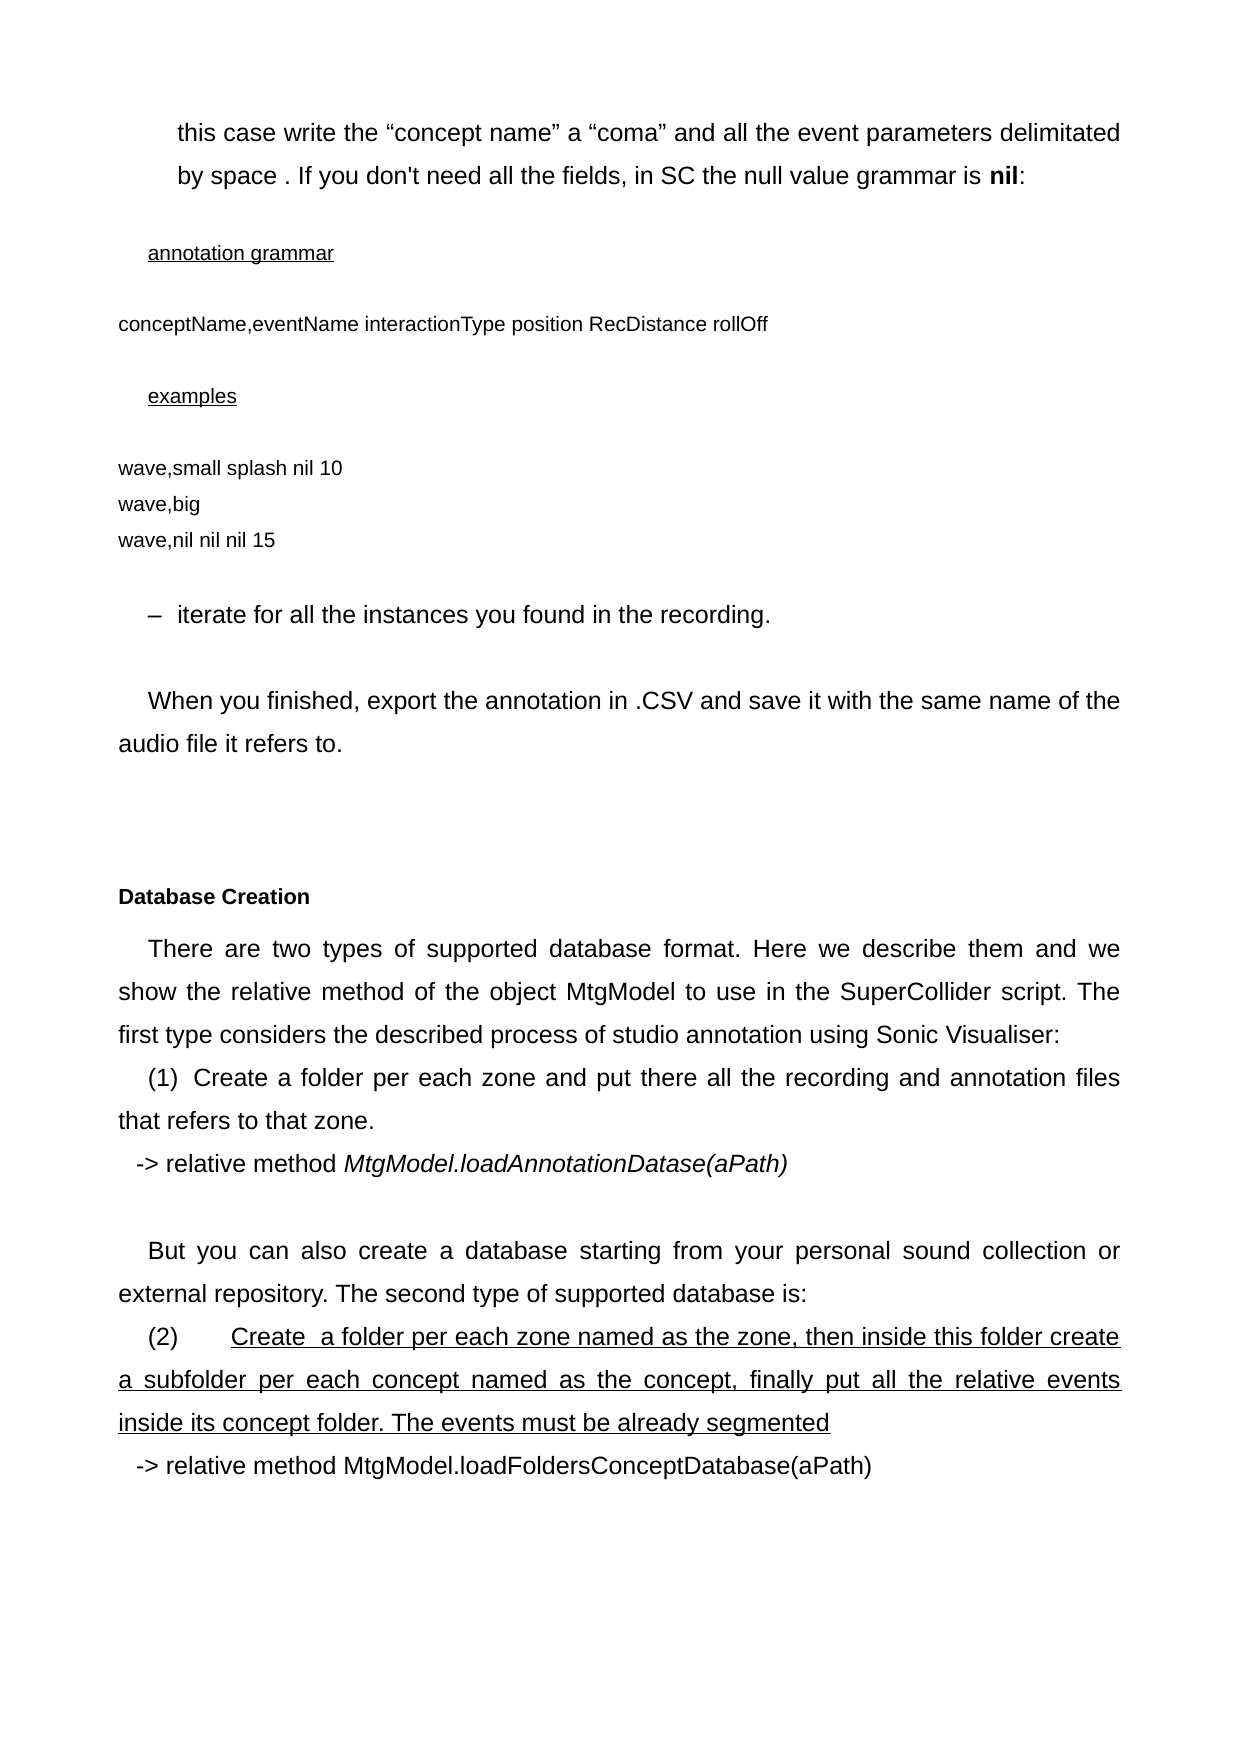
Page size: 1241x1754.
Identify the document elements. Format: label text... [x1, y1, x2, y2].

text When you finished, export the annotation in .CSV and save it with the same name of the audio file it refers to. [118, 686, 1122, 758]
text -> relative method MtgModel.loadAnnotationDatase(aPath) [118, 1149, 1122, 1178]
text wave,small splash nil 10 [118, 456, 1122, 480]
text There are two types of supported database format. Here we describe them and we show the relative method of the object MtgModel to use in the SuperCollider script. The first type considers the described process of studio annotation using Sonic Visualiser: [118, 934, 1122, 1049]
subtitle Database Creation [118, 883, 1122, 909]
text -> relative method MtgModel.loadFoldersConceptDatabase(aPath) [118, 1451, 1122, 1480]
list iterate for all the instances you found in the recording. [118, 600, 1122, 628]
text wave,nil nil nil 15 [118, 528, 1122, 552]
list conceptName,eventName interactionType position RecDistance rollOff [118, 312, 1122, 336]
text annotation grammar [118, 240, 1122, 264]
list this case write the “concept name” a “coma” and all the event parameters delimitated by space . If you don't need all the fields, in SC the null value grammar is nil: [118, 118, 1122, 190]
text But you can also create a database starting from your personal sound collection or external repository. The second type of supported database is: [118, 1236, 1122, 1308]
text examples [118, 384, 1122, 408]
list inside its concept folder. The events must be already segmented [118, 1391, 1122, 1437]
list Create a folder per each zone named as the zone, then inside this folder create a subfolder per each concept named as the concept, finally put all the relative events [118, 1322, 1122, 1390]
list Create a folder per each zone and put there all the recording and annotation files that refers to that zone. [118, 1063, 1122, 1135]
text wave,big [118, 492, 1122, 516]
